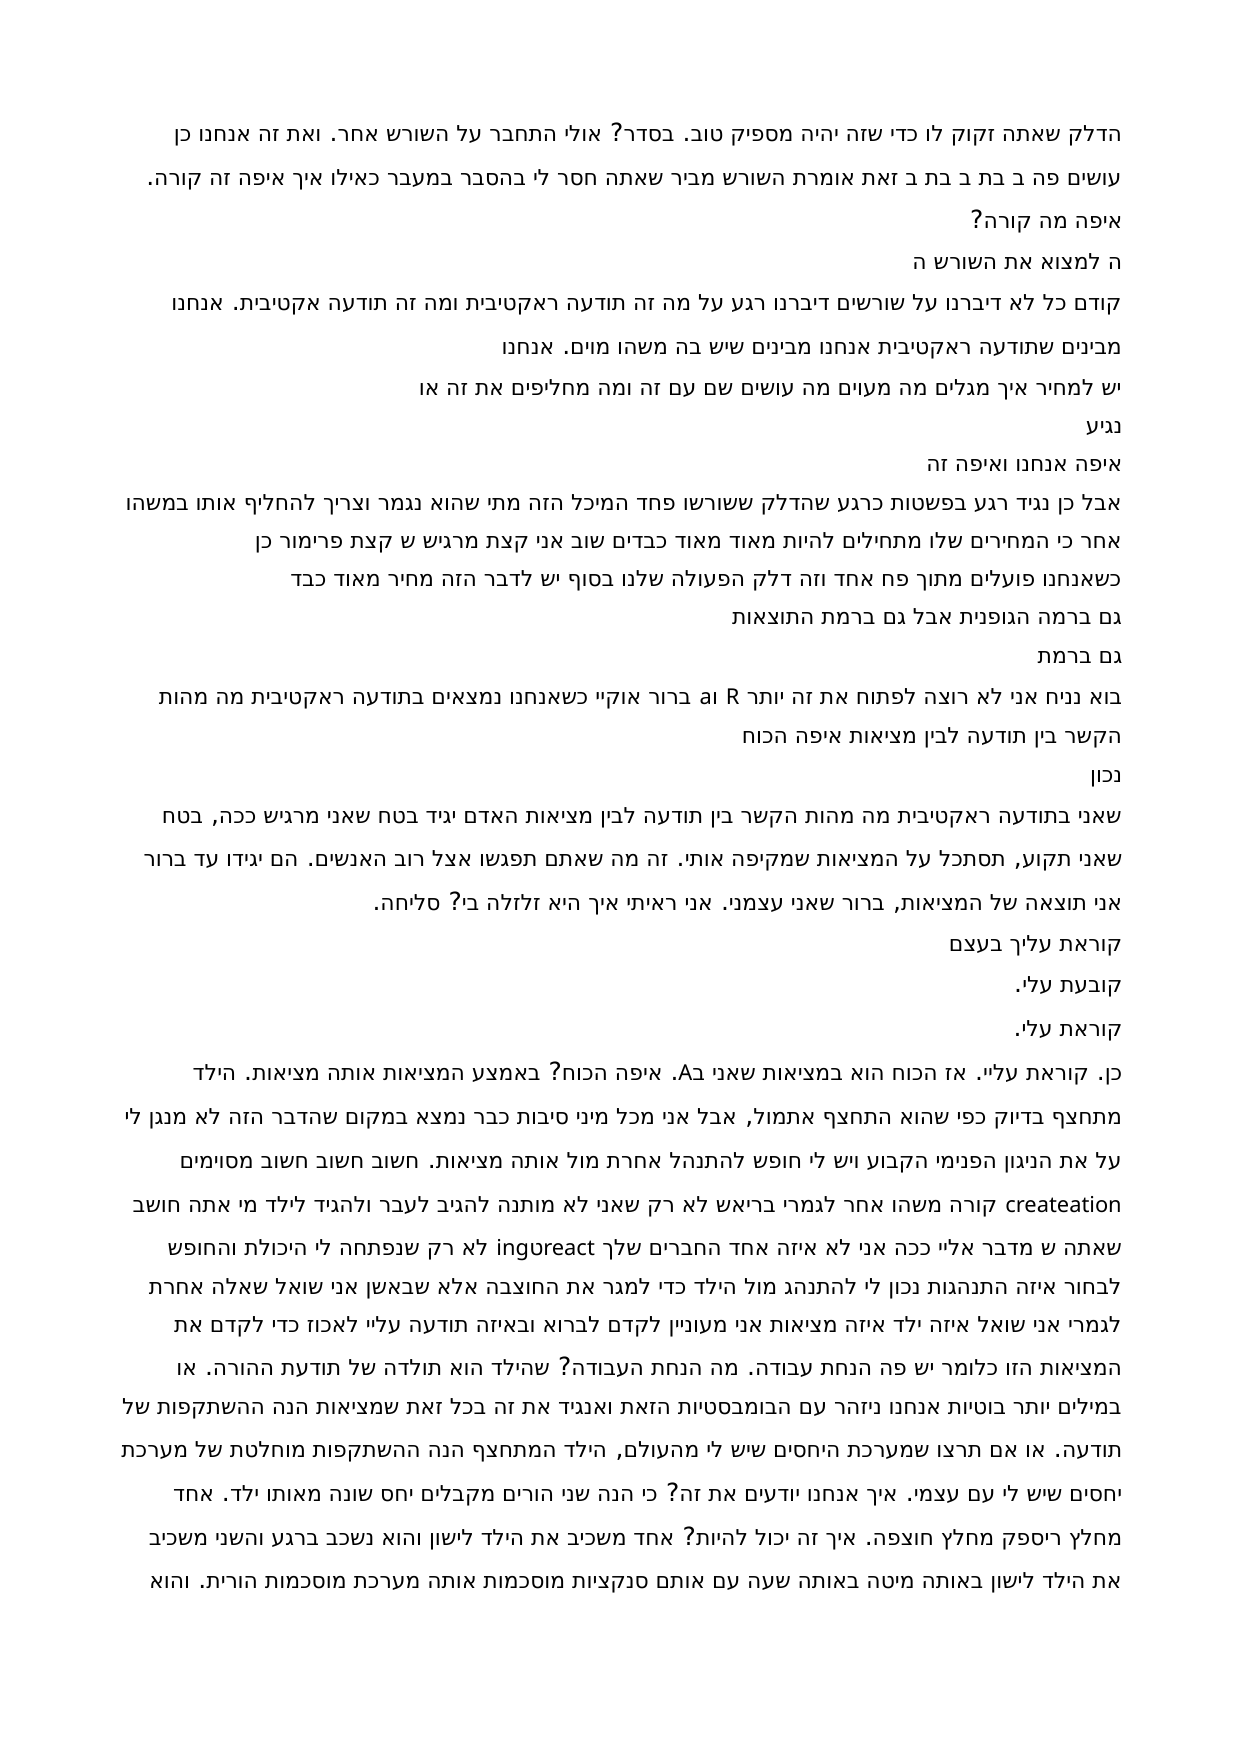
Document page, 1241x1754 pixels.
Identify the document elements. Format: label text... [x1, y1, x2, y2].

text גם ברמת [118, 643, 1122, 668]
text כן. קוראת עליי. אז הכוח הוא במציאות שאני בA. איפה הכוח? באמצע המציאות אותה מציאות. הילד מתחצף בדיוק כפי שהוא התחצף אתמול, אבל אני מכל מיני סיבות כבר נמצא במקום שהדבר הזה לא מנגן לי על את הניגון הפנימי הקבוע ויש לי חופש להתנהל אחרת מול אותה מציאות. חשוב חשוב חשוב מסוימים createation קורה משהו אחר לגמרי בריאש לא רק שאני לא מותנה להגיב לעבר ולהגיד לילד מי אתה חושב שאתה ש מדבר אליי ככה אני לא איזה אחד החברים שלך reactטing לא רק שנפתחה לי היכולת והחופש לבחור איזה התנהגות נכון לי להתנהג מול הילד כדי למגר את החוצבה אלא שבאשן אני שואל שאלה אחרת לגמרי אני שואל איזה ילד איזה מציאות אני מעוניין לקדם לברוא ובאיזה תודעה עליי לאכוז כדי לקדם את המציאות הזו כלומר יש פה הנחת עבודה. מה הנחת העבודה? שהילד הוא תולדה של תודעת ההורה. או במילים יותר בוטיות אנחנו ניזהר עם הבומבסטיות הזאת ואנגיד את זה בכל זאת שמציאות הנה ההשתקפות של תודעה. או אם תרצו שמערכת היחסים שיש לי מהעולם, הילד המתחצף הנה ההשתקפות מוחלטת של מערכת יחסים שיש לי עם עצמי. איך אנחנו יודעים את זה? כי הנה שני הורים מקבלים יחס שונה מאותו ילד. אחד מחלץ ריספק מחלץ חוצפה. איך זה יכול להיות? אחד משכיב את הילד לישון והוא נשכב ברגע והשני משכיב את הילד לישון באותה מיטה באותה שעה עם אותם סנקציות מוסכמות אותה מערכת מוסכמות הורית. והוא לא הולך לישון עושה לל הוא עושה את המוות. מרצה אחד נכנס ל כיתה ביב3 והתלמידים אוכלים לו את הרס ולא נותנים לו לפתוח את הפה. אחריו נכנס מורה ליב3 ואף תלמיד לא פוצא פה. איך זה קורה? במה זה קשור? זה קשור למערכת היחסים שיש לדע עם עצמו בהפשטה יתרה. יתרה אם נכנס מרצה לכיתה ויש בו באופן לא מודע. כן הכל רגע אני מגיש לכם רך. איזה ספק אנחנו קוראים הדבר הזה סדק. בן נוגע לזכות שלו למלא את כל חלל הכיתה. כי מי יודע מה פעם קרה? כל התודעות שמקיפות אותו מבלי לשים לב, מה הם יעשו? [118, 1057, 1122, 1595]
text גם ברמה הגופנית אבל גם ברמת התוצאות [118, 604, 1122, 630]
text אבל כן נגיד רגע בפשטות כרגע שהדלק ששורשו פחד המיכל הזה מתי שהוא נגמר וצריך להחליף אותו במשהו אחר כי המחירים שלו מתחילים להיות מאוד מאוד כבדים שוב אני קצת מרגיש ש קצת פרימור כן [118, 490, 1122, 553]
text קובעת עלי. [118, 969, 1122, 998]
text כשאנחנו פועלים מתוך פח אחד וזה דלק הפעולה שלנו בסוף יש לדבר הזה מחיר מאוד כבד [118, 566, 1122, 592]
text בוא נניח אני לא רוצה לפתוח את זה יותר R וa ברור אוקיי כשאנחנו נמצאים בתודעה ראקטיבית מה מהות הקשר בין תודעה לבין מציאות איפה הכוח [118, 681, 1122, 749]
text קוראת עליך בעצם [118, 931, 1122, 957]
text קוראת עלי. [118, 1013, 1122, 1042]
text הדלק שאתה זקוק לו כדי שזה יהיה מספיק טוב. בסדר? אולי התחבר על השורש אחר. ואת זה אנחנו כן עושים פה ב בת ב בת ב זאת אומרת השורש מביר שאתה חסר לי בהסבר במעבר כאילו איך איפה זה קורה. [118, 118, 1122, 191]
text איפה אנחנו ואיפה זה [118, 452, 1122, 477]
text שאני בתודעה ראקטיבית מה מהות הקשר בין תודעה לבין מציאות האדם יגיד בטח שאני מרגיש ככה, בטח שאני תקוע, תסתכל על המציאות שמקיפה אותי. זה מה שאתם תפגשו אצל רוב האנשים. הם יגידו עד ברור אני תוצאה של המציאות, ברור שאני עצמני. אני ראיתי איך היא זלזלה בי? סליחה. [118, 800, 1122, 917]
text נגיע [118, 413, 1122, 439]
text נכון [118, 762, 1122, 787]
text קודם כל לא דיברנו על שורשים דיברנו רגע על מה זה תודעה ראקטיבית ומה זה תודעה אקטיבית. אנחנו מבינים שתודעה ראקטיבית אנחנו מבינים שיש בה משהו מוים. אנחנו [118, 288, 1122, 361]
text יש למחיר איך מגלים מה מעוים מה עושים שם עם זה ומה מחליפים את זה או [118, 375, 1122, 401]
text ה למצוא את השורש ה [118, 249, 1122, 275]
text איפה מה קורה? [118, 206, 1122, 235]
